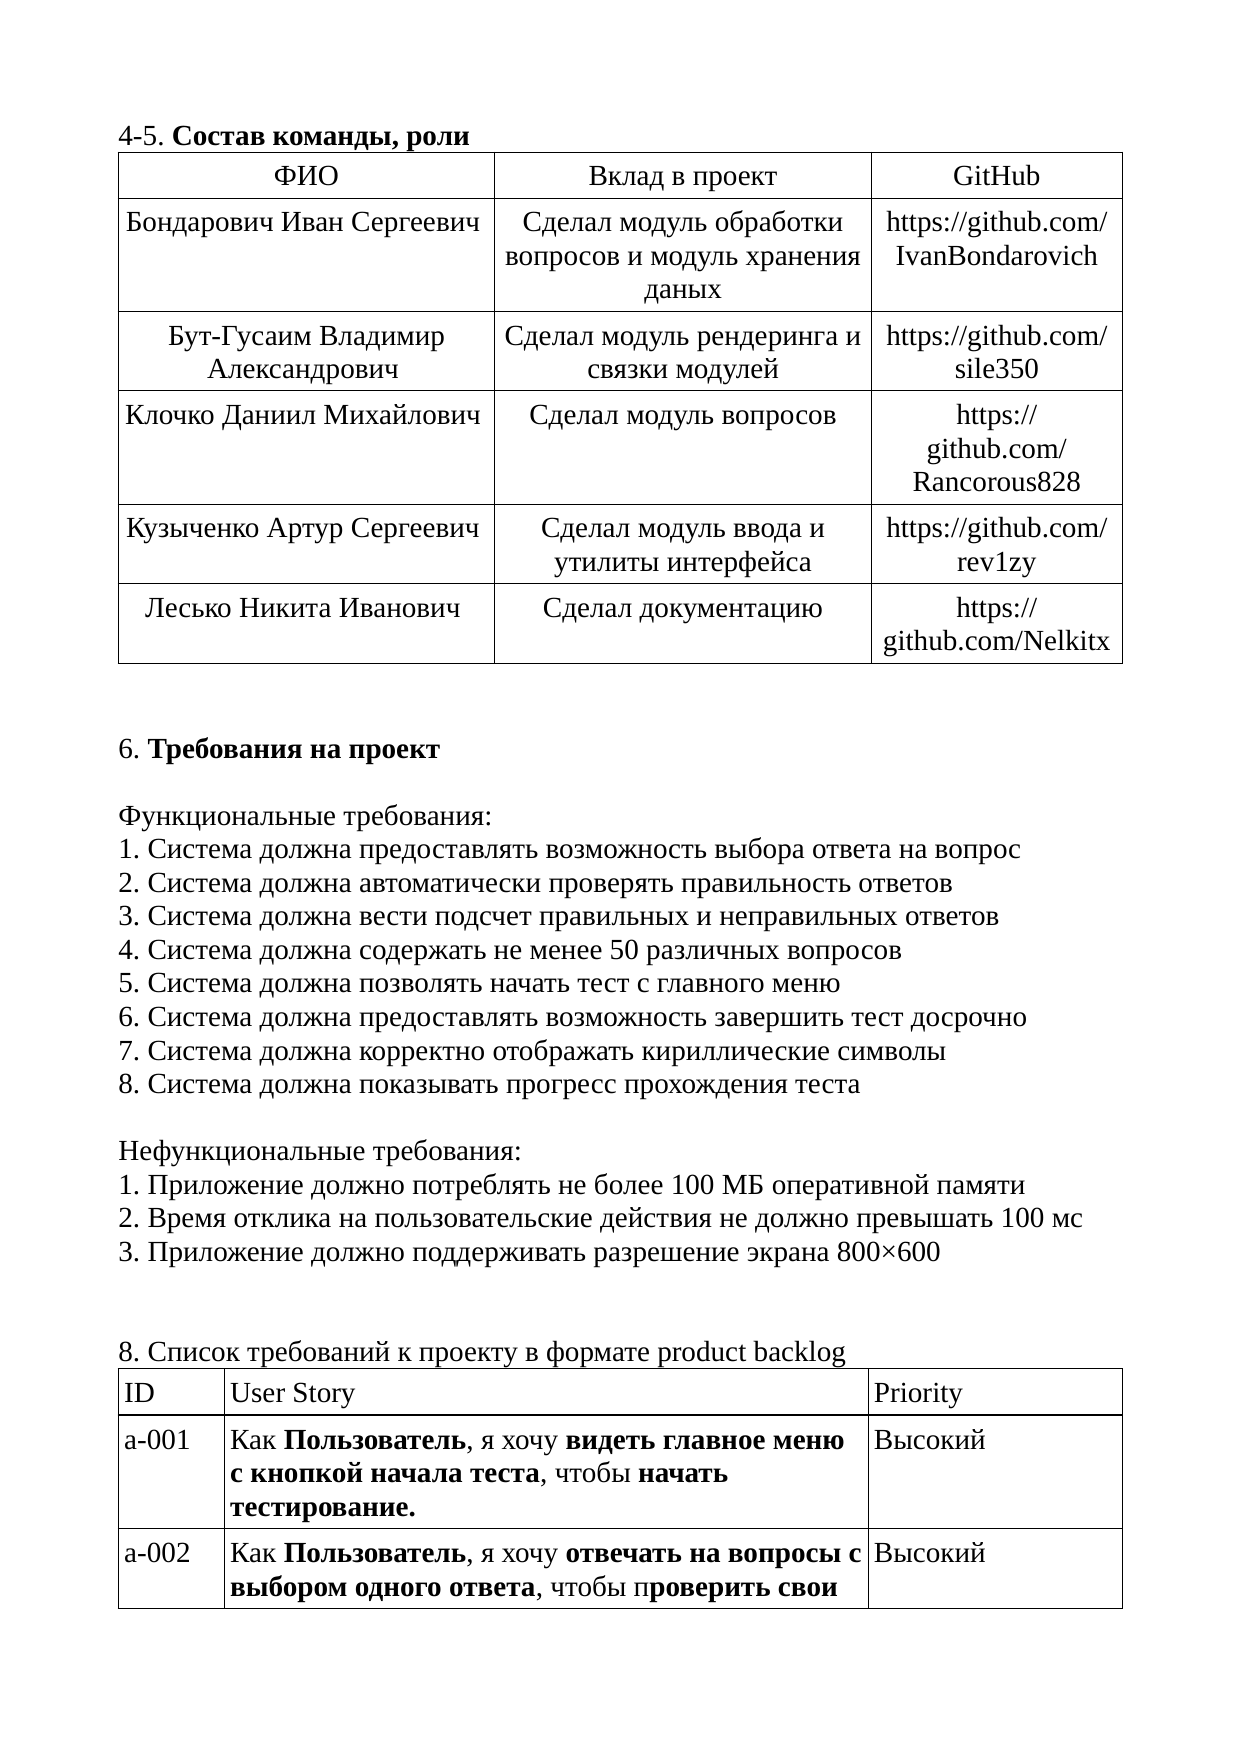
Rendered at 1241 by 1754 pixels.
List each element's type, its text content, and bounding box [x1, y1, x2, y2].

table_cell https://github.com/Rancorous828 [872, 391, 1122, 503]
table_cell https://github.com/Nelkitx [872, 584, 1122, 663]
text Нефункциональные требования: [118, 1133, 1122, 1167]
text 2. Система должна автоматически проверять правильность ответов [118, 865, 1122, 898]
table_cell https://github.com/sile350 [872, 312, 1122, 390]
table_cell Сделал документацию [495, 584, 871, 663]
table_cell Сделал модуль ввода и утилиты интерфейса [495, 505, 871, 583]
text 8. Система должна показывать прогресс прохождения теста [118, 1066, 1122, 1100]
table_cell Сделал модуль рендеринга и связки модулей [495, 312, 871, 390]
text 1. Приложение должно потреблять не более 100 МБ оперативной памяти [118, 1167, 1122, 1200]
table_cell Лесько Никита Иванович [119, 584, 494, 663]
table_cell https://github.com/IvanBondarovich [872, 199, 1122, 311]
table_cell a-002 [119, 1529, 224, 1608]
text 6. Система должна предоставлять возможность завершить тест досрочно [118, 999, 1122, 1033]
text 6. Требования на проект [118, 731, 1122, 764]
text 4-5. Состав команды, роли [118, 118, 1122, 152]
text 3. Система должна вести подсчет правильных и неправильных ответов [118, 898, 1122, 932]
table_header ID [119, 1369, 224, 1414]
table_cell Высокий [869, 1529, 1122, 1608]
table_cell Клочко Даниил Михайлович [119, 391, 494, 503]
text 5. Система должна позволять начать тест с главного меню [118, 966, 1122, 999]
table_header Высокий [869, 1416, 1122, 1528]
table_cell https://github.com/rev1zy [872, 505, 1122, 583]
text 1. Система должна предоставлять возможность выбора ответа на вопрос [118, 831, 1122, 865]
text Функциональные требования: [118, 798, 1122, 831]
table_cell Бондарович Иван Сергеевич [119, 199, 494, 311]
text 3. Приложение должно поддерживать разрешение экрана 800×600 [118, 1234, 1122, 1267]
text 2. Время отклика на пользовательские действия не должно превышать 100 мс [118, 1200, 1122, 1234]
table_header GitHub [872, 153, 1122, 198]
table_cell Как Пользователь, я хочу отвечать на вопросы с выбором одного ответа, чтобы проверить свои [225, 1529, 868, 1608]
table_cell Сделал модуль обработки вопросов и модуль хранения даных [495, 199, 871, 311]
text 4. Система должна содержать не менее 50 различных вопросов [118, 932, 1122, 966]
table_cell Кузыченко Артур Сергеевич [119, 505, 494, 583]
table_header User Story [225, 1369, 868, 1414]
table_header Priority [869, 1369, 1122, 1414]
table_header a-001 [119, 1416, 224, 1528]
table_header ФИО [119, 153, 494, 198]
table_cell Бут-Гусаим Владимир Александрович [119, 312, 494, 390]
text 7. Система должна корректно отображать кириллические символы [118, 1033, 1122, 1066]
table_cell Сделал модуль вопросов [495, 391, 871, 503]
table_header Вклад в проект [495, 153, 871, 198]
text 8. Cписок требований к проекту в формате product backlog [118, 1334, 1122, 1368]
table_header Как Пользователь, я хочу видеть главное меню с кнопкой начала теста, чтобы начать тестирование. [225, 1416, 868, 1528]
